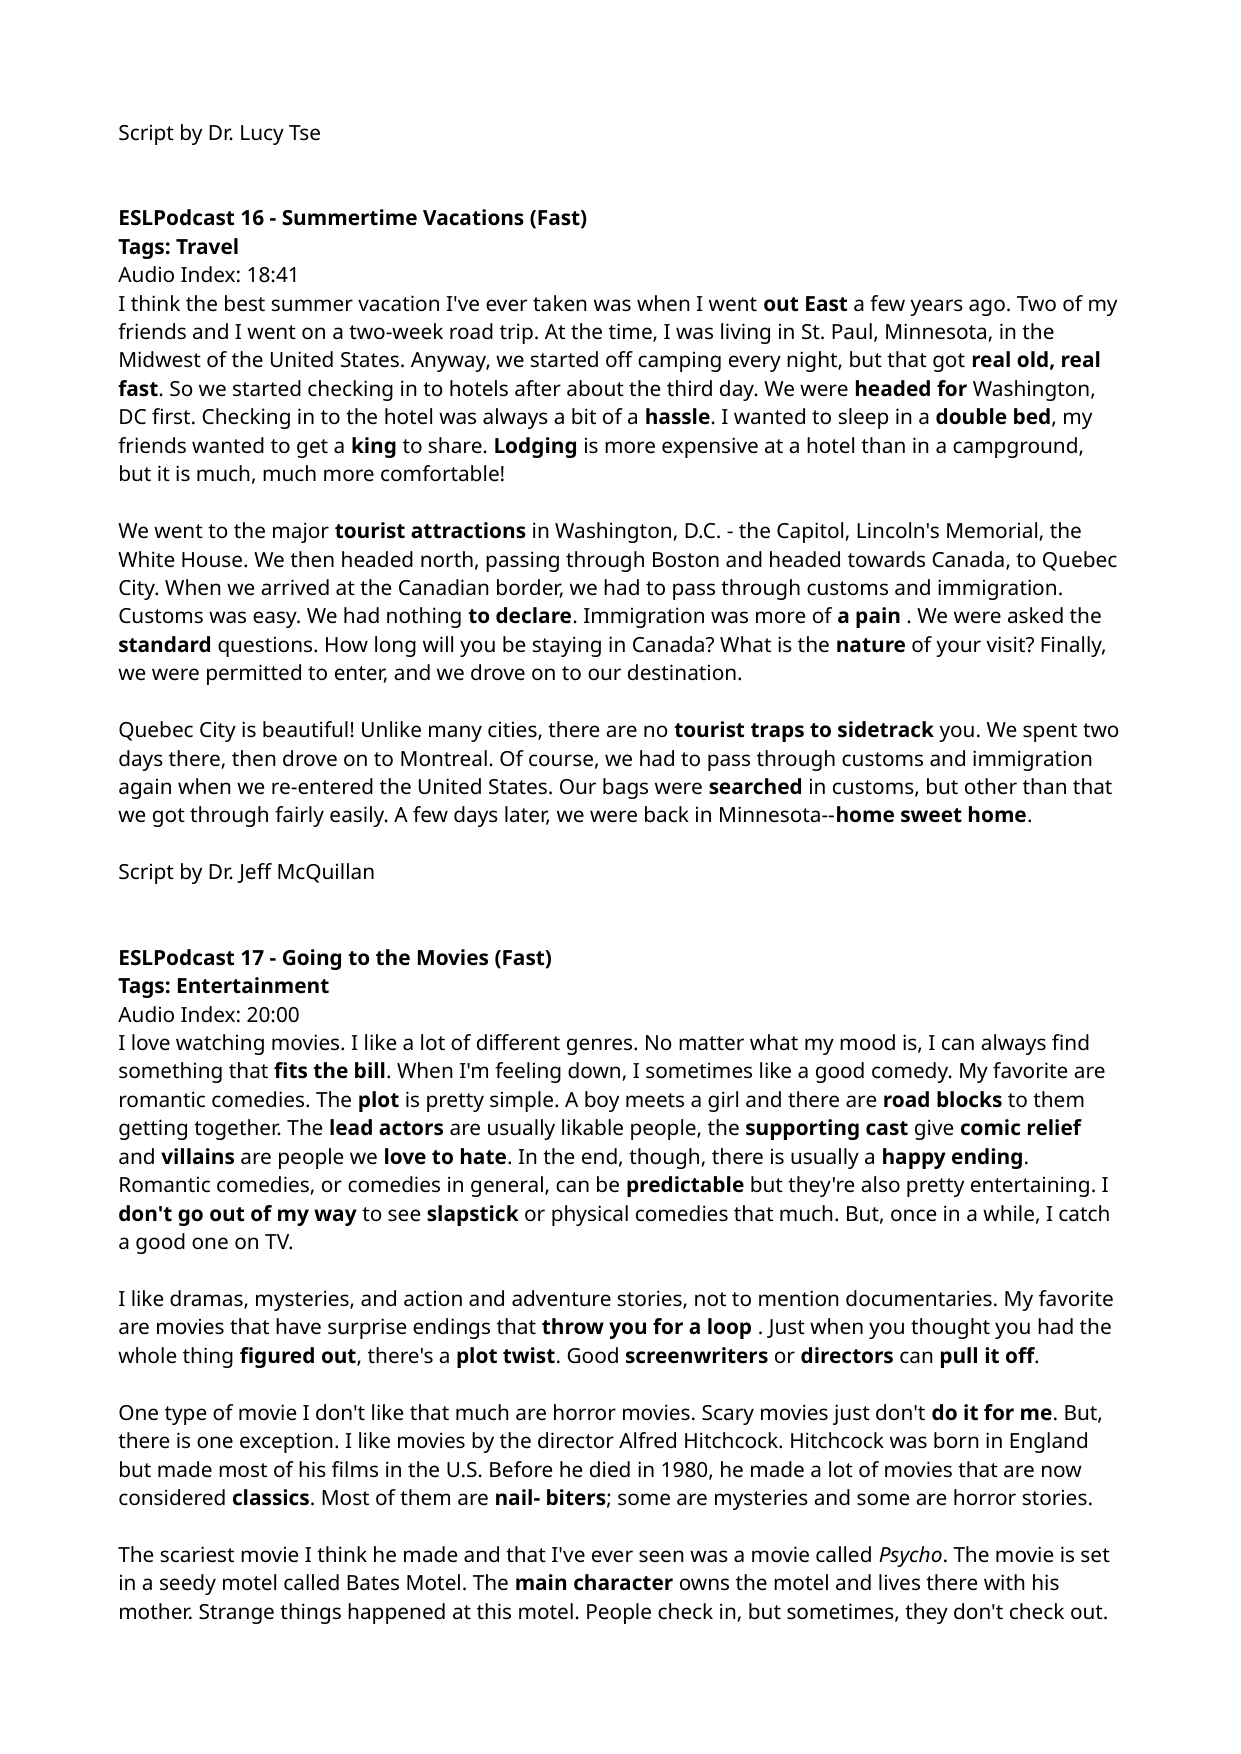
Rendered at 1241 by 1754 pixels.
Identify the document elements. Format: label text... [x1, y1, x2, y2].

table_header Audio Index: 20:00 [118, 1000, 1122, 1028]
table_header Audio Index: 18:41 [118, 260, 1122, 289]
text ESLPodcast 17 - Going to the Movies (Fast) Tags: Entertainment [118, 943, 1122, 1000]
table_header I think the best summer vacation I've ever taken was when I went out East a few years ago. Two of my friends and I went on a two-week road trip. At the time, I was living in St. Paul, Minnesota, in the Midwest of the United States. Anyway, we started off camping every night, but that got real old, real fast. So we started checking in to hotels after about the third day. We were headed for Washington, DC first. Checking in to the hotel was always a bit of a hassle. I wanted to sleep in a double bed, my friends wanted to get a king to share. Lodging is more expensive at a hotel than in a campground, but it is much, much more comfortable! We went to the major tourist attractions in Washington, D.C. - the Capitol, Lincoln's Memorial, the White House. We then headed north, passing through Boston and headed towards Canada, to Quebec City. When we arrived at the Canadian border, we had to pass through customs and immigration. Customs was easy. We had nothing to declare. Immigration was more of a pain . We were asked the standard questions. How long will you be staying in Canada? What is the nature of your visit? Finally, we were permitted to enter, and we drove on to our destination. Quebec City is beautiful! Unlike many cities, there are no tourist traps to sidetrack you. We spent two days there, then drove on to Montreal. Of course, we had to pass through customs and immigration again when we re-entered the United States. Our bags were searched in customs, but other than that we got through fairly easily. A few days later, we were back in Minnesota--home sweet home. Script by Dr. Jeff McQuillan [118, 289, 1122, 886]
text ESLPodcast 16 - Summertime Vacations (Fast) Tags: Travel [118, 203, 1122, 260]
table_header I love watching movies. I like a lot of different genres. No matter what my mood is, I can always find something that fits the bill. When I'm feeling down, I sometimes like a good comedy. My favorite are romantic comedies. The plot is pretty simple. A boy meets a girl and there are road blocks to them getting together. The lead actors are usually likable people, the supporting cast give comic relief and villains are people we love to hate. In the end, though, there is usually a happy ending. Romantic comedies, or comedies in general, can be predictable but they're also pretty entertaining. I don't go out of my way to see slapstick or physical comedies that much. But, once in a while, I catch a good one on TV. I like dramas, mysteries, and action and adventure stories, not to mention documentaries. My favorite are movies that have surprise endings that throw you for a loop . Just when you thought you had the whole thing figured out, there's a plot twist. Good screenwriters or directors can pull it off. One type of movie I don't like that much are horror movies. Scary movies just don't do it for me. But, there is one exception. I like movies by the director Alfred Hitchcock. Hitchcock was born in England but made most of his films in the U.S. Before he died in 1980, he made a lot of movies that are now considered classics. Most of them are nail- biters; some are mysteries and some are horror stories. The scariest movie I think he made and that I've ever seen was a movie called Psycho. The movie is set in a seedy motel called Bates Motel. The main character owns the motel and lives there with his mother. Strange things happened at this motel. People check in, but sometimes, they don't check out. [118, 1028, 1122, 1625]
table_header Script by Dr. Lucy Tse [118, 118, 1122, 147]
